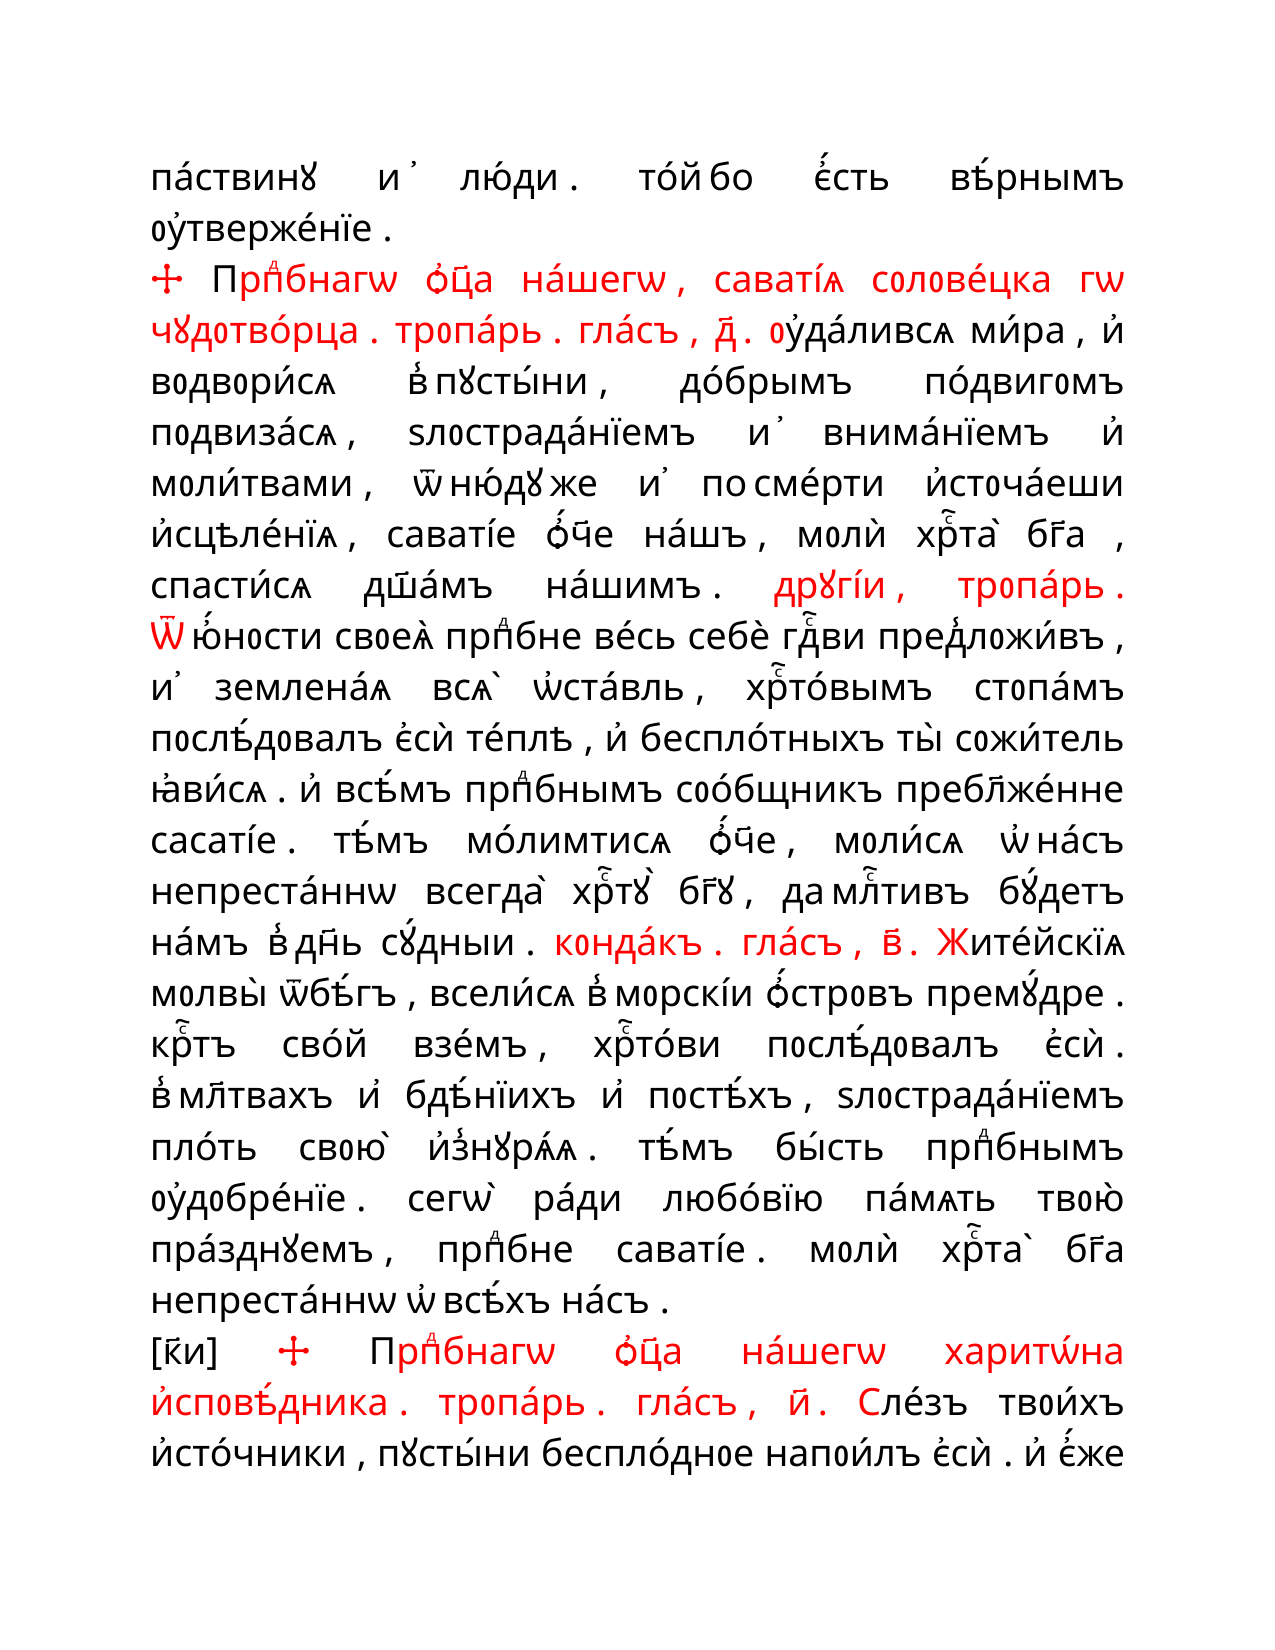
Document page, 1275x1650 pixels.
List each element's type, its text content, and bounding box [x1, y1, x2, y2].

text па́ствинꙋ и҆ лю́ᲁи . то́й бо є҆́сть вѣ́рнымъ ᲂу҆тверже́нїе . [150, 150, 1125, 252]
text [к҃и] 🕂 Прпⷣбнагѡ ѻ҆ц҃а на́шегѡ харитѡ́на и҆спᲂвѣ́ᲁника . трᲂпа́рь . гла́съ , и҃ . Сле́зъ твᲂи́хъ и҆сто́чники , пꙋсты́ни беспло́ᲁнᲂе напᲂи́лъ є҆сѝ . и҆ є҆́же [150, 1324, 1125, 1477]
text 🕂 Прпⷣбнагѡ ѻ҆ц҃а на́шегѡ , саваті́ѧ сᲂлᲂве́цка гѡ чꙋᲁᲂтво́рца . трᲂпа́рь . гла́съ , ᲁ҃ . ᲂу҆ᲁа́ливсѧ ми́ра , и҆ вᲂᲁвᲂри́сѧ в̾ пꙋсты́ни , ᲁо́брымъ по́ᲁвигᲂмъ пᲂᲁвиза́сѧ , ѕлᲂстраᲁа́нїемъ и҆ внима́нїемъ и҆ мᲂли́твами , ѿ ню́ᲁꙋ же и҆ по сме́рти и҆стᲂча́еши и҆сцѣле́нїѧ , саваті́е ѻ҆́ч҃е на́шъ , мᲂлѝ хрⷭ҇та̀ бг҃а , спасти́сѧ ᲁш҃а́мъ на́шимъ . ᲁрꙋгі́и , трᲂпа́рь . Ѿ ю҆́нᲂсти свᲂеѧ̀ прпⷣбне ве́сь себѐ гᲁⷭ҇ви преᲁ̾лᲂжи́въ , и҆ землена́ѧ всѧ̀ ѡ҆ста́вль , хрⷭ҇то́вымъ стᲂпа́мъ пᲂслѣ́ᲁᲂвалъ є҆сѝ те́плѣ , и҆ беспло́тныхъ ты̀ сᲂжи́тель ꙗ҆ви́сѧ . и҆ всѣ́мъ прпⷣбнымъ сᲂо́бщникъ пребл҃же́нне сасаті́е . тѣ́мъ мо́лимтисѧ ѻ҆́ч҃е , мᲂли́сѧ ѡ҆ на́съ непреста́ннѡ всегᲁа̀ хрⷭ҇тꙋ̀ бг҃ꙋ , ᲁа млⷭ҇тивъ бꙋ́ᲁетъ на́мъ в̾ ᲁн҃ь сꙋ́ᲁныи . кᲂнᲁа́къ . гла́съ , в҃ . Жите́йскїѧ мᲂлвы̀ ѿбѣ́гъ , всели́сѧ в̾ мᲂрскі́и ѻ҆́стрᲂвъ премꙋ́ᲁре . крⷭ҇тъ сво́й взе́мъ , хрⷭ҇то́ви пᲂслѣ́ᲁᲂвалъ є҆сѝ . в̾ мл҃твахъ и҆ бᲁѣ́нїихъ и҆ пᲂстѣ́хъ , ѕлᲂстраᲁа́нїемъ пло́ть свᲂю̀ и҆з̾нꙋрѧ́ѧ . тѣ́мъ бы́сть прпⷣбнымъ ᲂу҆ᲁᲂбре́нїе . сегѡ̀ ра́ᲁи любо́вїю па́мѧть твᲂю̀ пра́зᲁнꙋемъ , прпⷣбне саваті́е . мᲂлѝ хрⷭ҇та̀ бг҃а непреста́ннѡ ѡ҆ всѣ́хъ на́съ . [150, 252, 1125, 1324]
